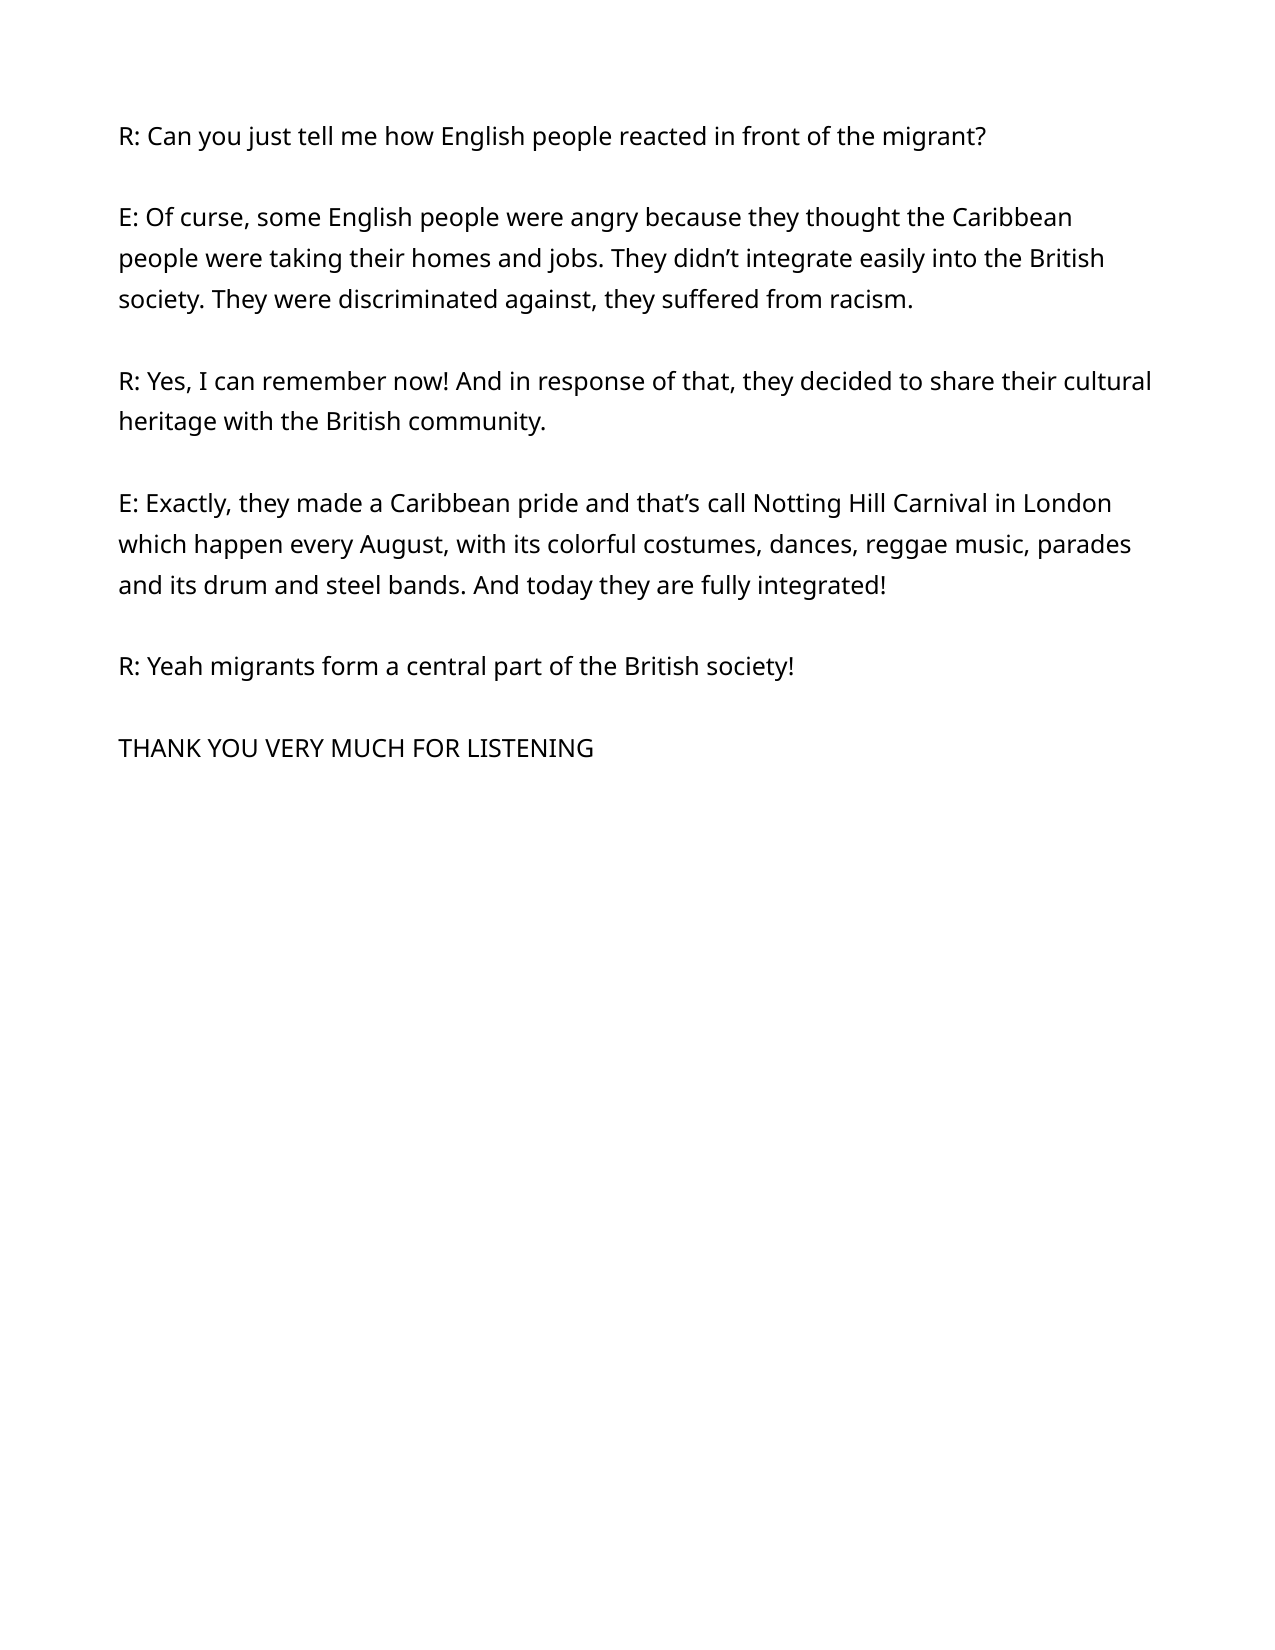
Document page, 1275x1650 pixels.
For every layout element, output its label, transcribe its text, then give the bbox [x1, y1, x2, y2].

text E: Exactly, they made a Caribbean pride and that’s call Notting Hill Carnival in London which happen every August, with its colorful costumes, dances, reggae music, parades and its drum and steel bands. And today they are fully integrated! [118, 486, 1157, 601]
text THANK YOU VERY MUCH FOR LISTENING [118, 731, 1157, 765]
text R: Can you just tell me how English people reacted in front of the migrant? [118, 118, 1157, 152]
text E: Of curse, some English people were angry because they thought the Caribbean people were taking their homes and jobs. They didn’t integrate easily into the British society. They were discriminated against, they suffered from racism. [118, 200, 1157, 316]
text R: Yeah migrants form a central part of the British society! [118, 649, 1157, 683]
text R: Yes, I can remember now! And in response of that, they decided to share their cultural heritage with the British community. [118, 363, 1157, 438]
